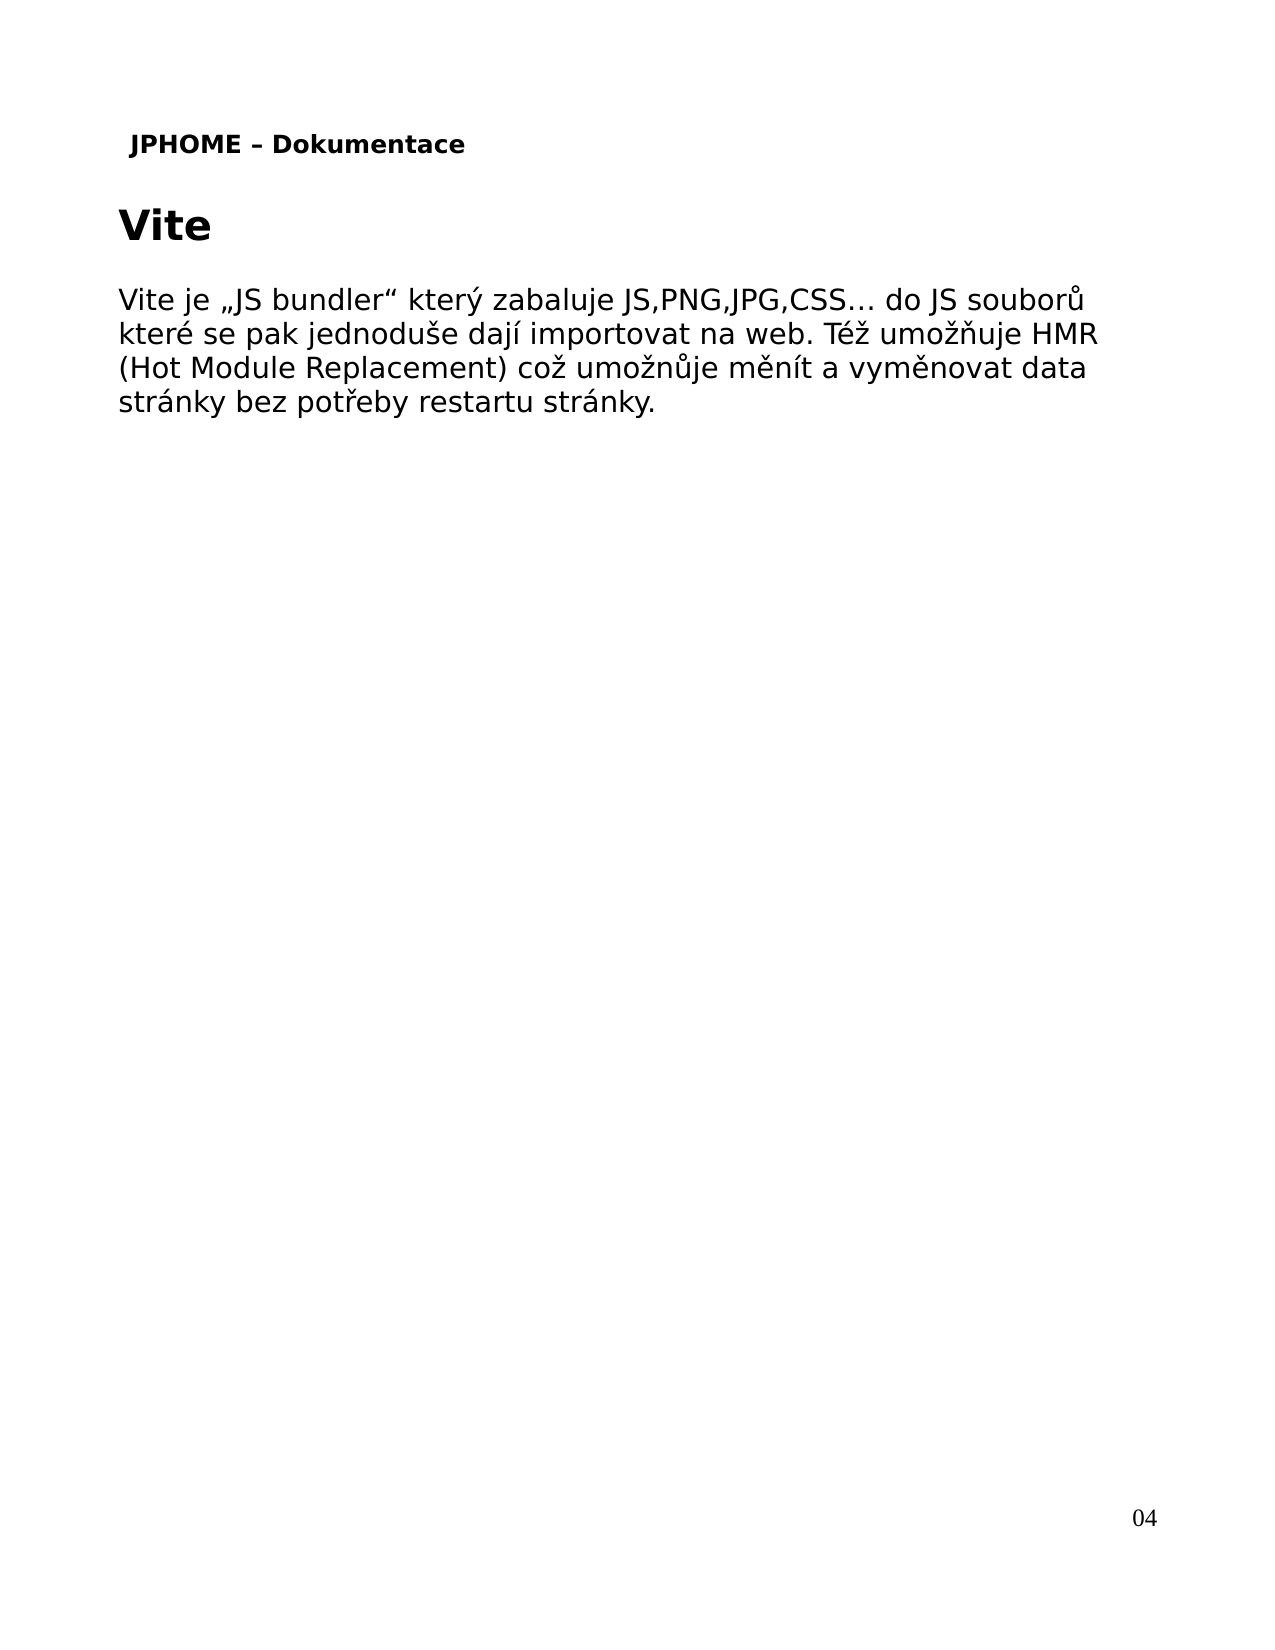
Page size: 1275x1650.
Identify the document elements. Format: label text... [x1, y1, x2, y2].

text Vite je „JS bundler“ který zabaluje JS,PNG,JPG,CSS… do JS souborů které se pak jednoduše dají importovat na web. Též umožňuje HMR (Hot Module Replacement) což umožnůje měnít a vyměnovat data stránky bez potřeby restartu stránky. [118, 284, 1157, 419]
text Vite [118, 201, 1157, 250]
